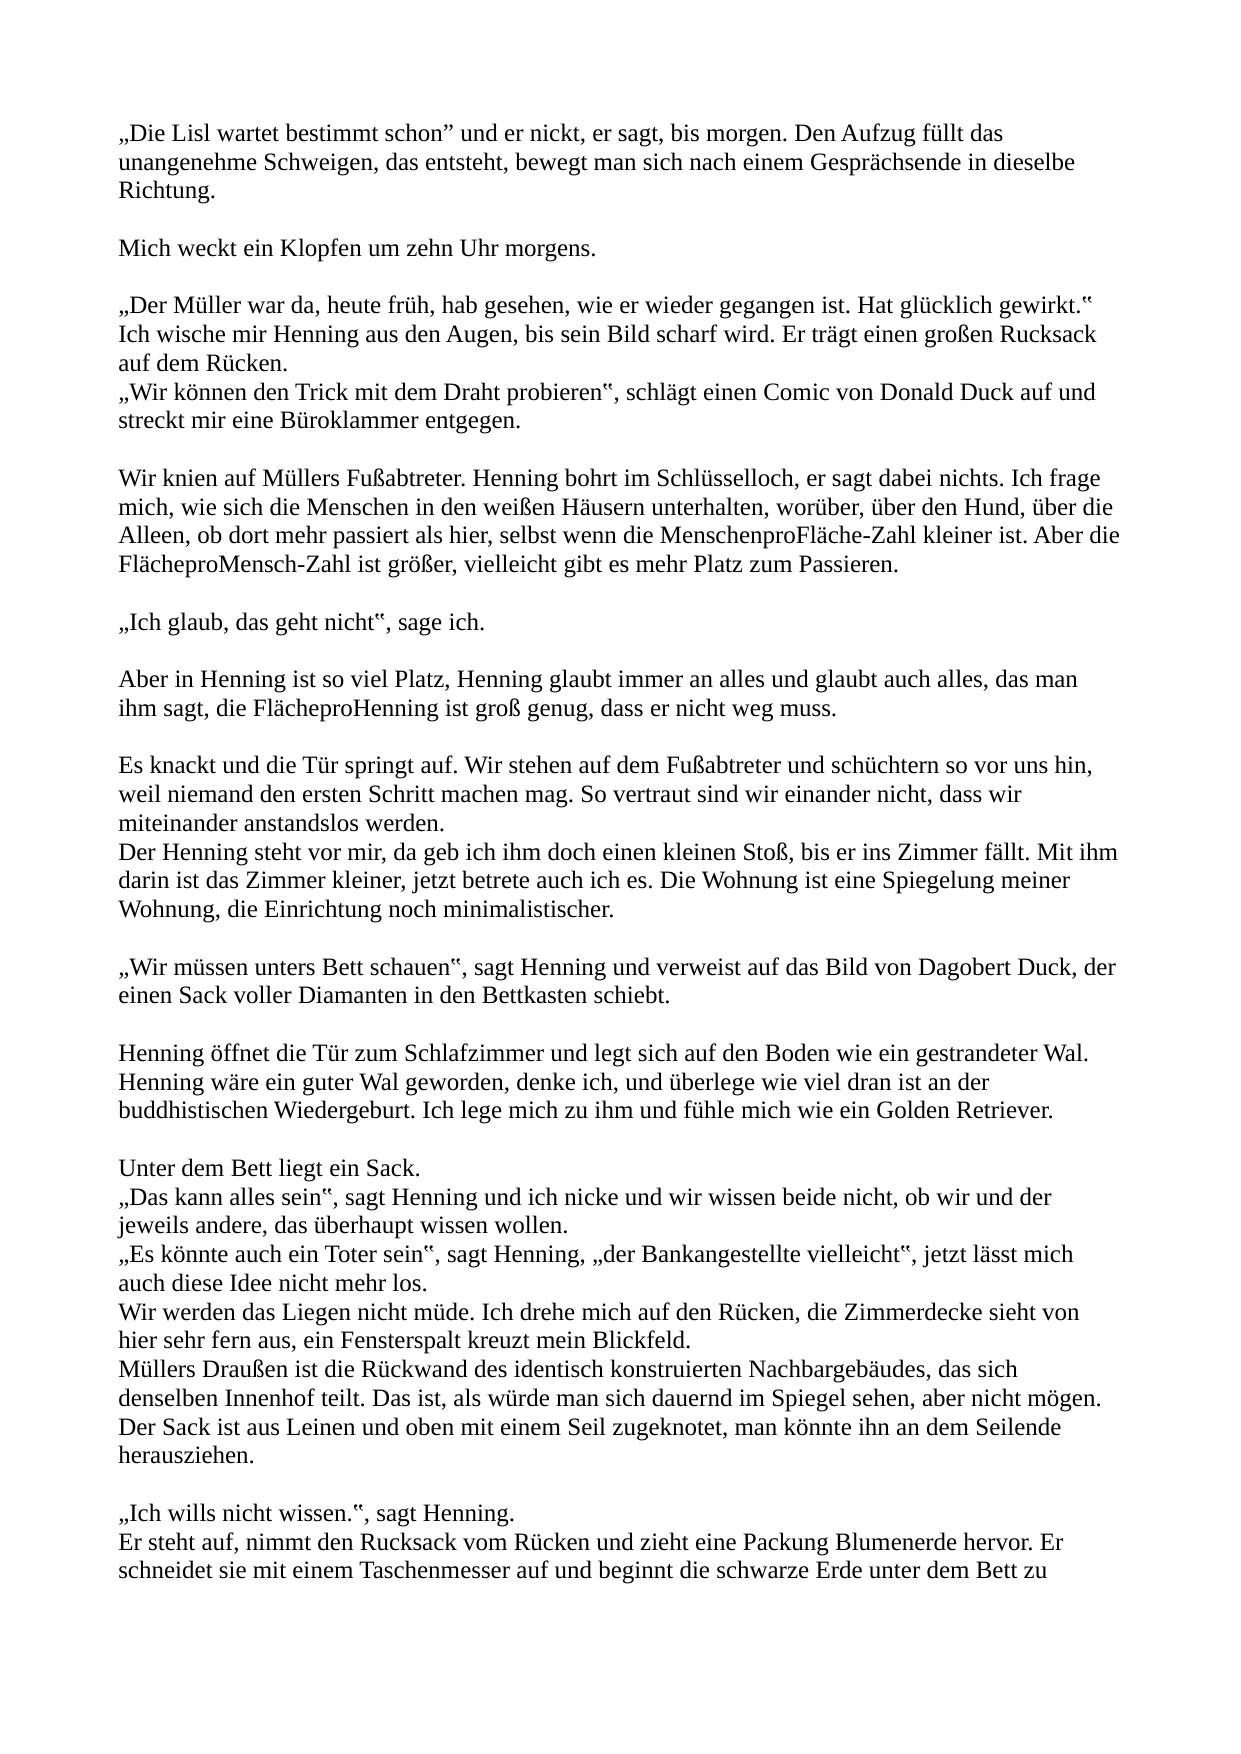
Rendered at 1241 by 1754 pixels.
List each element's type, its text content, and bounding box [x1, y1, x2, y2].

text Es knackt und die Tür springt auf. Wir stehen auf dem Fußabtreter und schüchtern so vor uns hin, weil niemand den ersten Schritt machen mag. So vertraut sind wir einander nicht, dass wir miteinander anstandslos werden. [118, 751, 1122, 837]
text Aber in Henning ist so viel Platz, Henning glaubt immer an alles und glaubt auch alles, das man ihm sagt, die FlächeproHenning ist groß genug, dass er nicht weg muss. [118, 664, 1122, 722]
text Ich wische mir Henning aus den Augen, bis sein Bild scharf wird. Er trägt einen großen Rucksack auf dem Rücken. [118, 319, 1122, 377]
text „Der Müller war da, heute früh, hab gesehen, wie er wieder gegangen ist. Hat glücklich gewirkt.‟ [118, 291, 1122, 319]
text Der Henning steht vor mir, da geb ich ihm doch einen kleinen Stoß, bis er ins Zimmer fällt. Mit ihm darin ist das Zimmer kleiner, jetzt betrete auch ich es. Die Wohnung ist eine Spiegelung meiner Wohnung, die Einrichtung noch minimalistischer. [118, 837, 1122, 923]
text „Ich wills nicht wissen.‟, sagt Henning. [118, 1498, 1122, 1527]
text „Das kann alles sein‟, sagt Henning und ich nicke und wir wissen beide nicht, ob wir und der jeweils andere, das überhaupt wissen wollen. [118, 1182, 1122, 1239]
text Henning öffnet die Tür zum Schlafzimmer und legt sich auf den Boden wie ein gestrandeter Wal. Henning wäre ein guter Wal geworden, denke ich, und überlege wie viel dran ist an der buddhistischen Wiedergeburt. Ich lege mich zu ihm und fühle mich wie ein Golden Retriever. [118, 1038, 1122, 1124]
text Unter dem Bett liegt ein Sack. [118, 1153, 1122, 1182]
text „Wir müssen unters Bett schauen‟, sagt Henning und verweist auf das Bild von Dagobert Duck, der einen Sack voller Diamanten in den Bettkasten schiebt. [118, 952, 1122, 1009]
text Wir knien auf Müllers Fußabtreter. Henning bohrt im Schlüsselloch, er sagt dabei nichts. Ich frage mich, wie sich die Menschen in den weißen Häusern unterhalten, worüber, über den Hund, über die Alleen, ob dort mehr passiert als hier, selbst wenn die MenschenproFläche-Zahl kleiner ist. Aber die FlächeproMensch-Zahl ist größer, vielleicht gibt es mehr Platz zum Passieren. [118, 463, 1122, 578]
text „Wir können den Trick mit dem Draht probieren‟, schlägt einen Comic von Donald Duck auf und streckt mir eine Büroklammer entgegen. [118, 377, 1122, 434]
text Mich weckt ein Klopfen um zehn Uhr morgens. [118, 233, 1122, 262]
text Er steht auf, nimmt den Rucksack vom Rücken und zieht eine Packung Blumenerde hervor. Er schneidet sie mit einem Taschenmesser auf und beginnt die schwarze Erde unter dem Bett zu [118, 1527, 1122, 1584]
text Wir werden das Liegen nicht müde. Ich drehe mich auf den Rücken, die Zimmerdecke sieht von hier sehr fern aus, ein Fensterspalt kreuzt mein Blickfeld. [118, 1297, 1122, 1354]
text Der Sack ist aus Leinen und oben mit einem Seil zugeknotet, man könnte ihn an dem Seilende herausziehen. [118, 1412, 1122, 1469]
text „Die Lisl wartet bestimmt schon” und er nickt, er sagt, bis morgen. Den Aufzug füllt das unangenehme Schweigen, das entsteht, bewegt man sich nach einem Gesprächsende in dieselbe Richtung. [118, 118, 1122, 204]
text „Ich glaub, das geht nicht‟, sage ich. [118, 607, 1122, 636]
text Müllers Draußen ist die Rückwand des identisch konstruierten Nachbargebäudes, das sich denselben Innenhof teilt. Das ist, als würde man sich dauernd im Spiegel sehen, aber nicht mögen. [118, 1354, 1122, 1412]
text „Es könnte auch ein Toter sein‟, sagt Henning, „der Bankangestellte vielleicht‟, jetzt lässt mich auch diese Idee nicht mehr los. [118, 1239, 1122, 1297]
